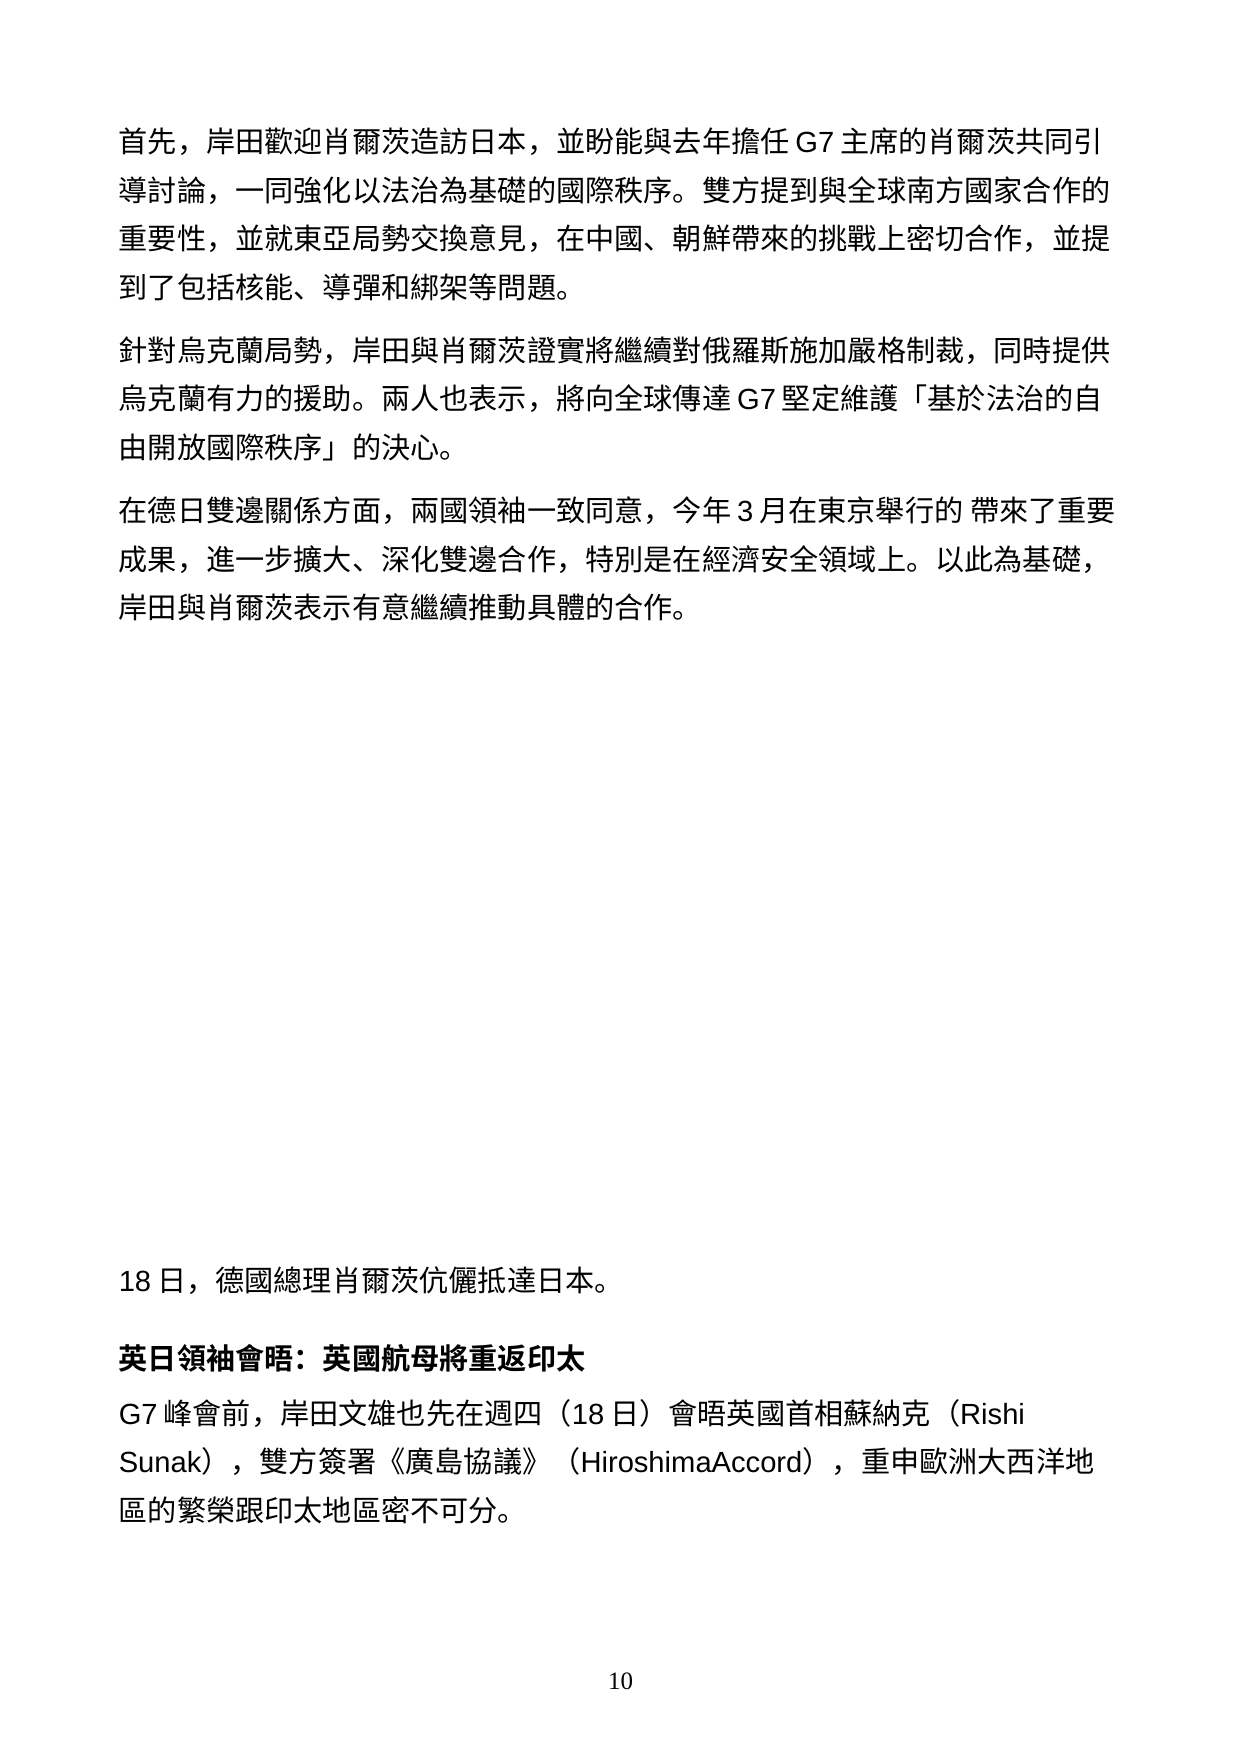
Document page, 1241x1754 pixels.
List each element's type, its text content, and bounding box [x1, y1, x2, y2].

text 18日，德國總理肖爾茨伉儷抵達日本。 [118, 1258, 1122, 1300]
text 針對烏克蘭局勢，岸田與肖爾茨證實將繼續對俄羅斯施加嚴格制裁，同時提供烏克蘭有力的援助。兩人也表示，將向全球傳達G7堅定維護「基於法治的自由開放國際秩序」的決心。 [118, 327, 1122, 467]
text G7峰會前，岸田文雄也先在週四（18日）會晤英國首相蘇納克（Rishi Sunak），雙方簽署《廣島協議》（HiroshimaAccord），重申歐洲大西洋地區的繁榮跟印太地區密不可分。 [118, 1390, 1122, 1530]
subtitle 英日領袖會晤：英國航母將重返印太 [118, 1336, 1122, 1378]
text 首先，岸田歡迎肖爾茨造訪日本，並盼能與去年擔任G7主席的肖爾茨共同引導討論，一同強化以法治為基礎的國際秩序。雙方提到與全球南方國家合作的重要性，並就東亞局勢交換意見，在中國、朝鮮帶來的挑戰上密切合作，並提到了包括核能、導彈和綁架等問題。 [118, 118, 1122, 306]
text 在德日雙邊關係方面，兩國領袖一致同意，今年3月在東京舉行的 帶來了重要成果，進一步擴大、深化雙邊合作，特別是在經濟安全領域上。以此為基礎，岸田與肖爾茨表示有意繼續推動具體的合作。 [118, 487, 1122, 627]
